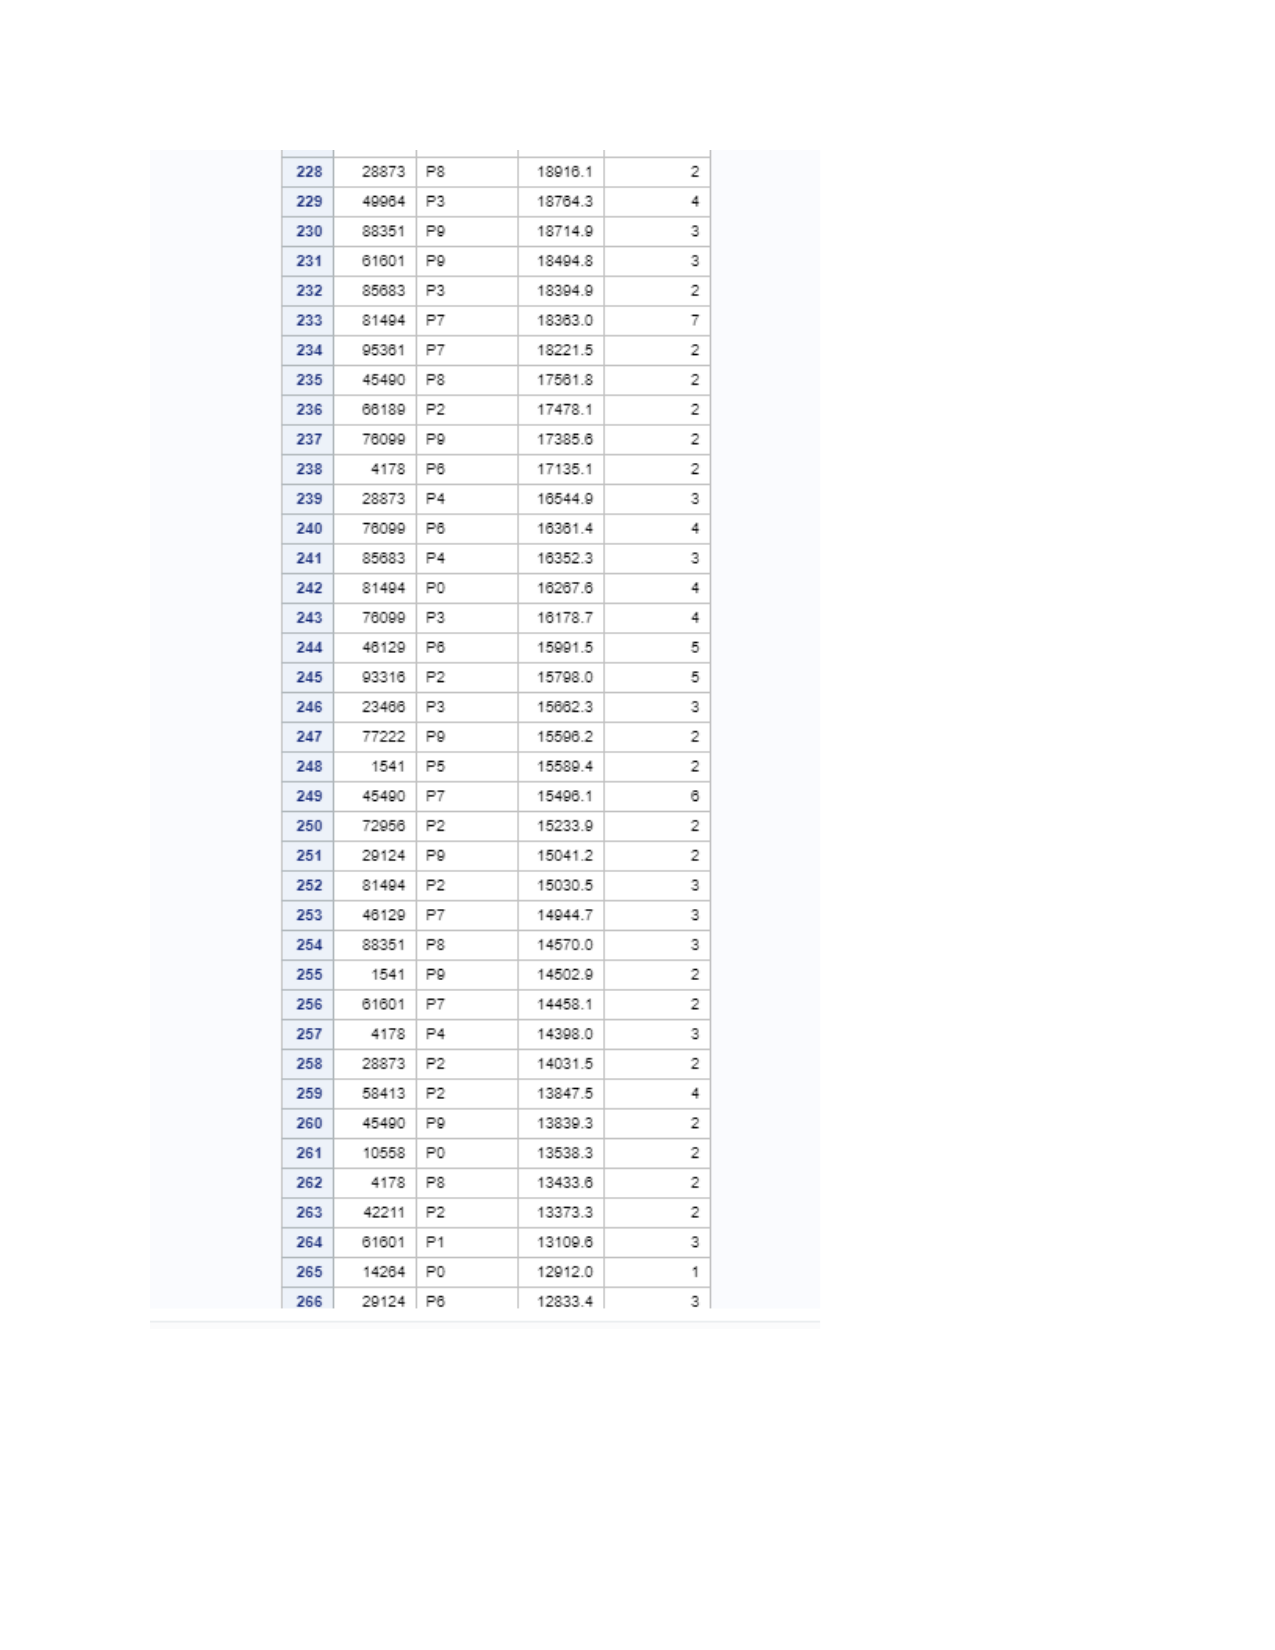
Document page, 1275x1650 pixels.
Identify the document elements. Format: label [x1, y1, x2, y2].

picture [150, 150, 821, 1329]
